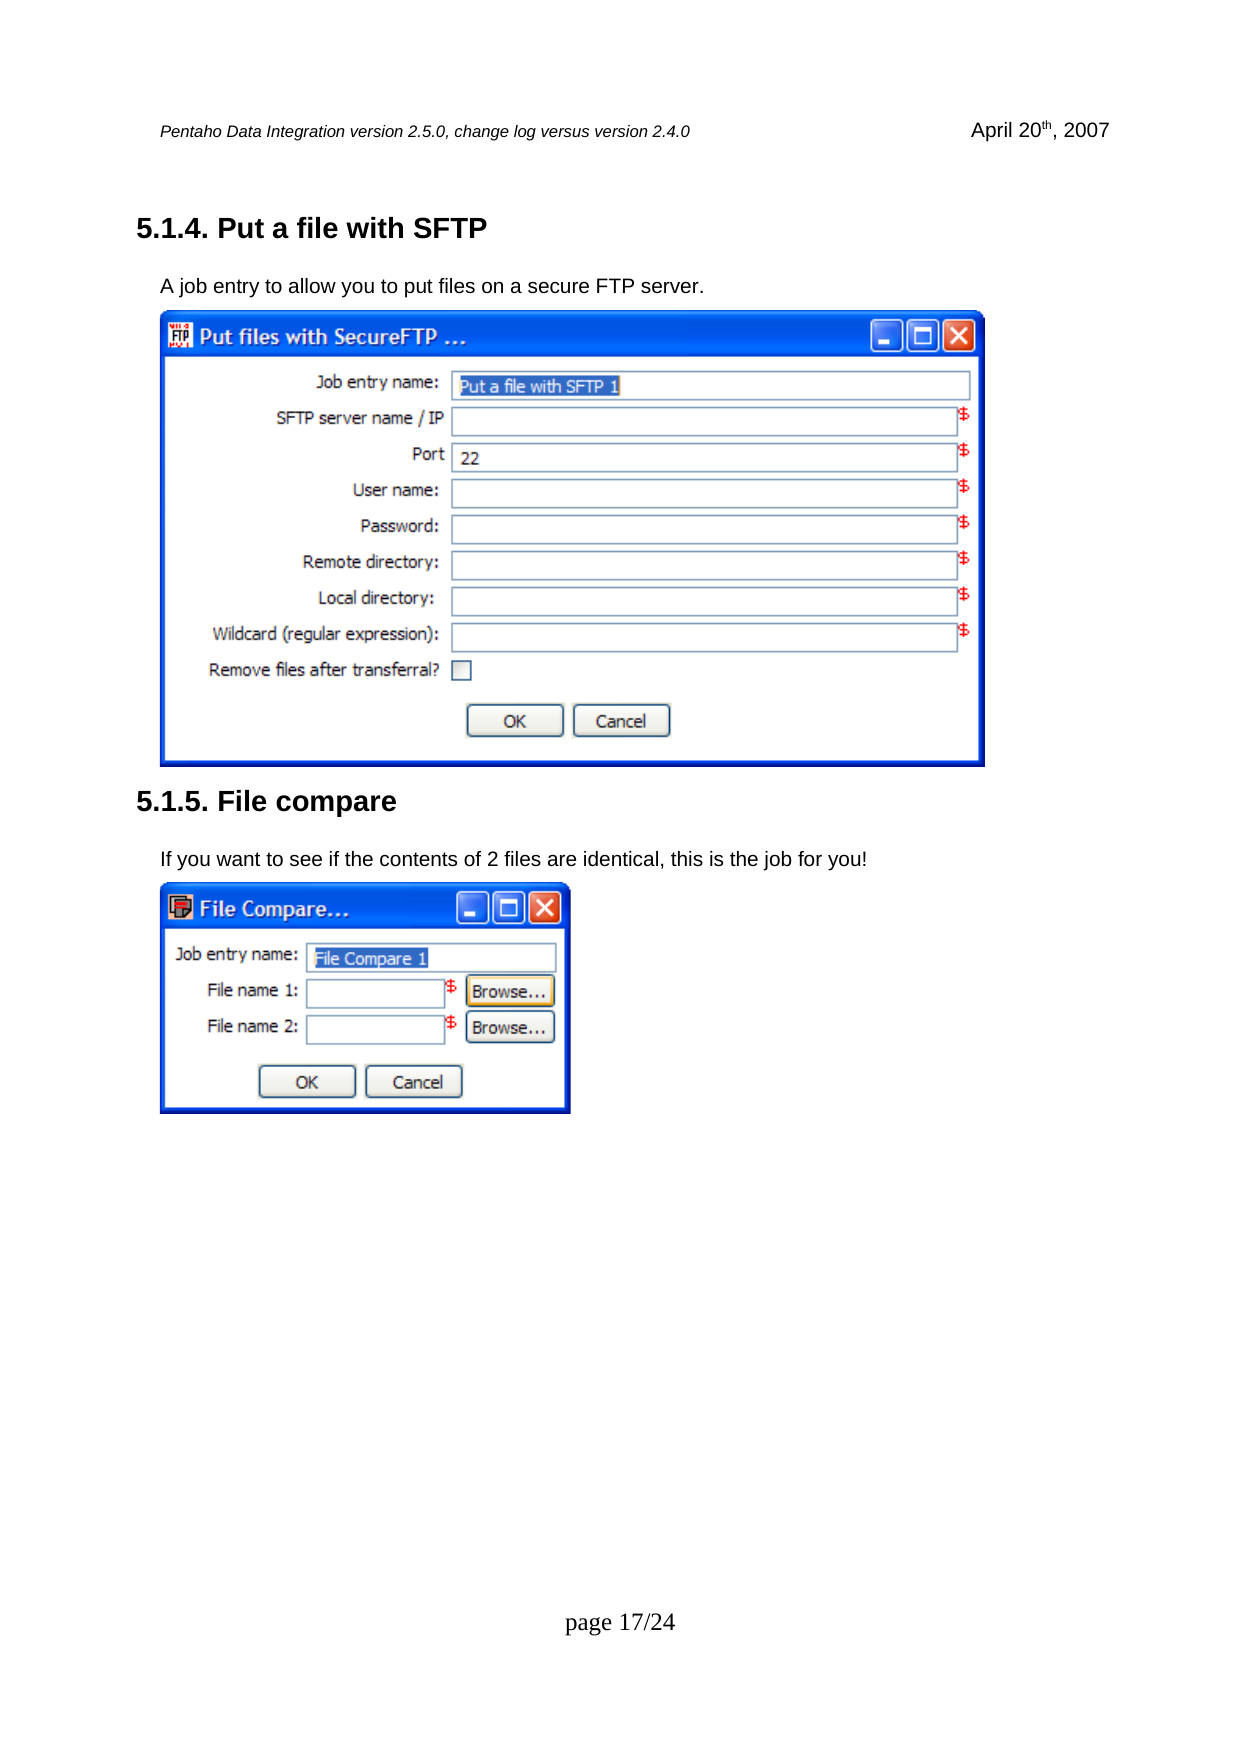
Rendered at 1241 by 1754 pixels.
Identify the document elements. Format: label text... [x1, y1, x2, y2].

subtitle File compare [136, 785, 1122, 818]
picture [159, 882, 571, 1114]
subtitle Put a file with SFTP [136, 212, 1122, 245]
text A job entry to allow you to put files on a secure FTP server. [118, 274, 1122, 298]
text If you want to see if the contents of 2 files are identical, this is the job for you! [118, 847, 1122, 870]
picture [159, 310, 985, 767]
